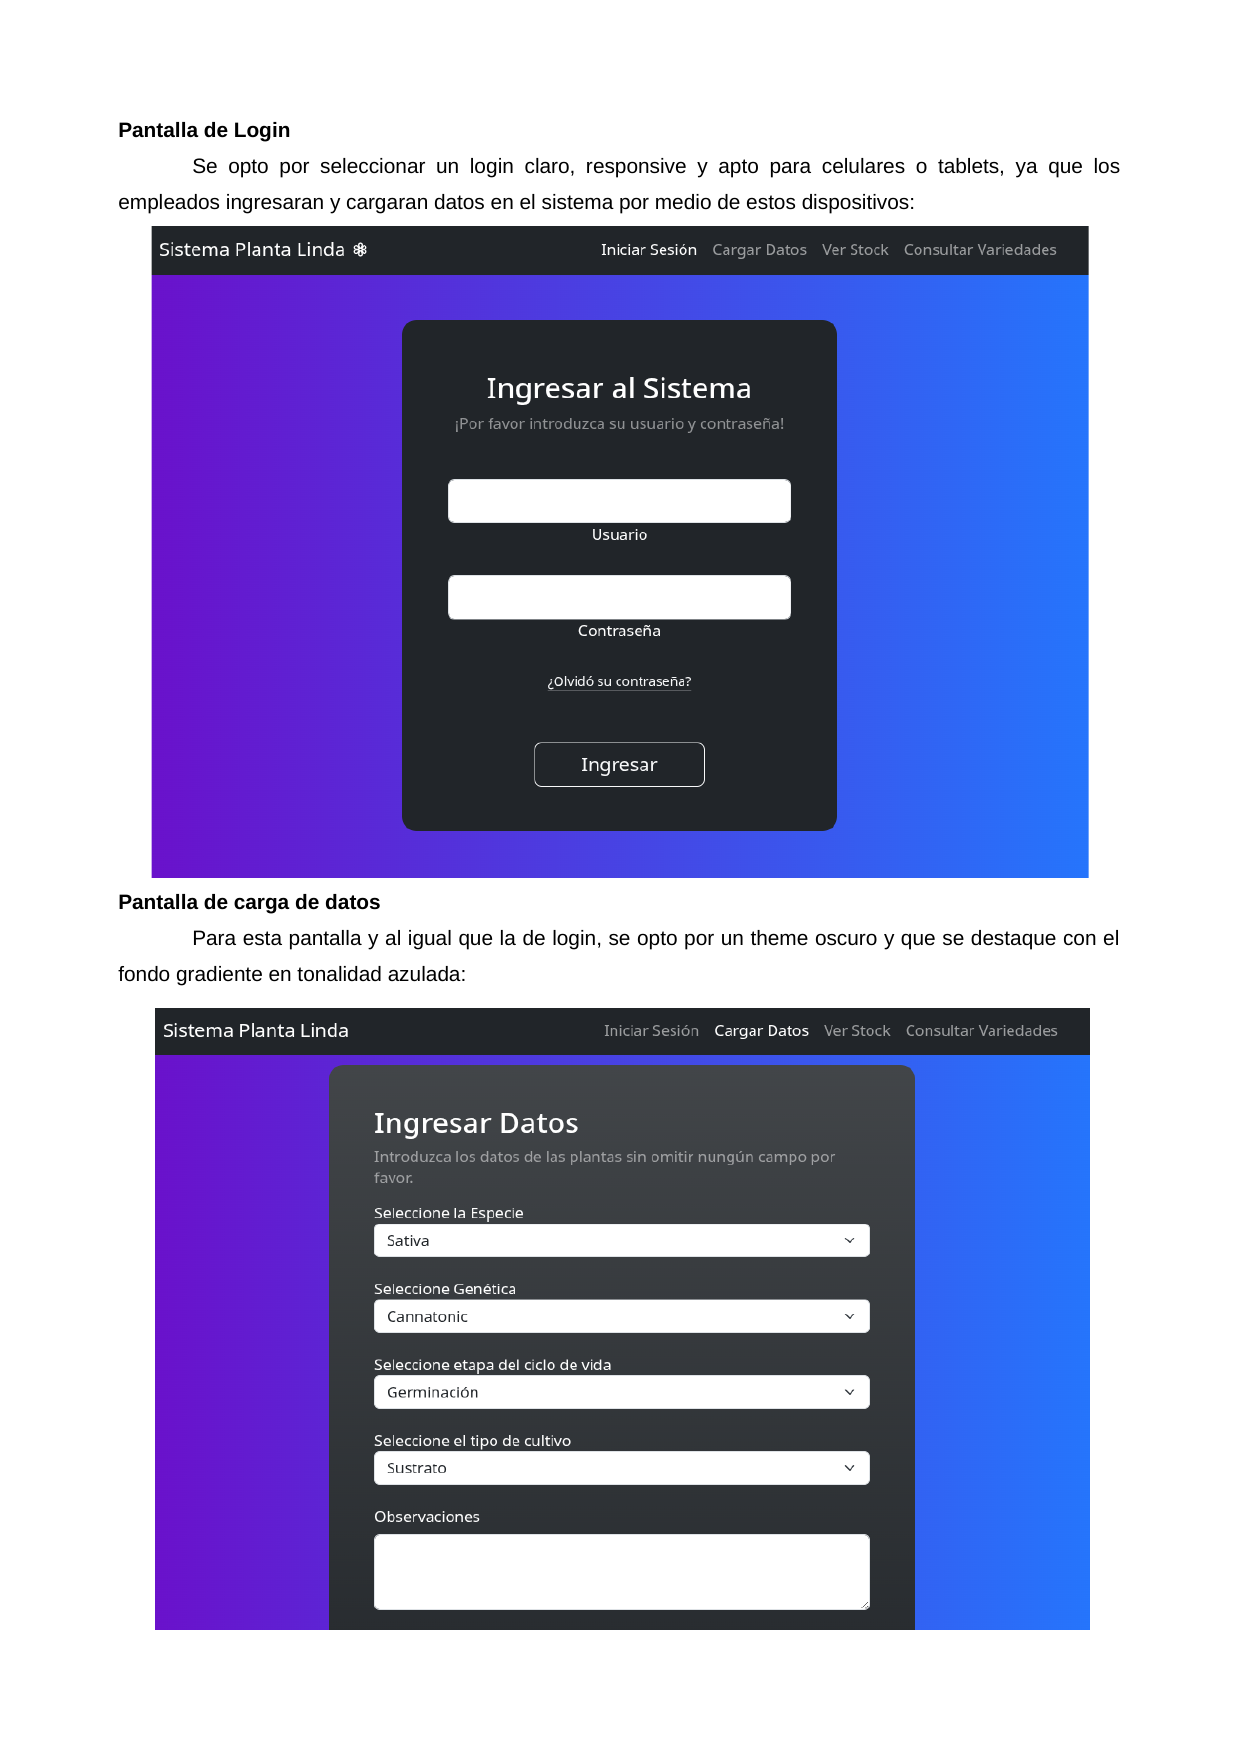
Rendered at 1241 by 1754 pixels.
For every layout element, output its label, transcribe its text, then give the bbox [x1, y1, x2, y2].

text Pantalla de carga de datos [118, 226, 1122, 914]
picture [151, 226, 1089, 878]
text Se opto por seleccionar un login claro, responsive y apto para celulares o tablets, ya que los empleados ingresaran y cargaran datos en el sistema por medio de estos dispositivos: [118, 154, 1122, 214]
text Pantalla de Login [118, 118, 1122, 142]
text Para esta pantalla y al igual que la de login, se opto por un theme oscuro y que se destaque con el fondo gradiente en tonalidad azulada: [118, 926, 1122, 986]
picture [155, 1008, 1090, 1630]
